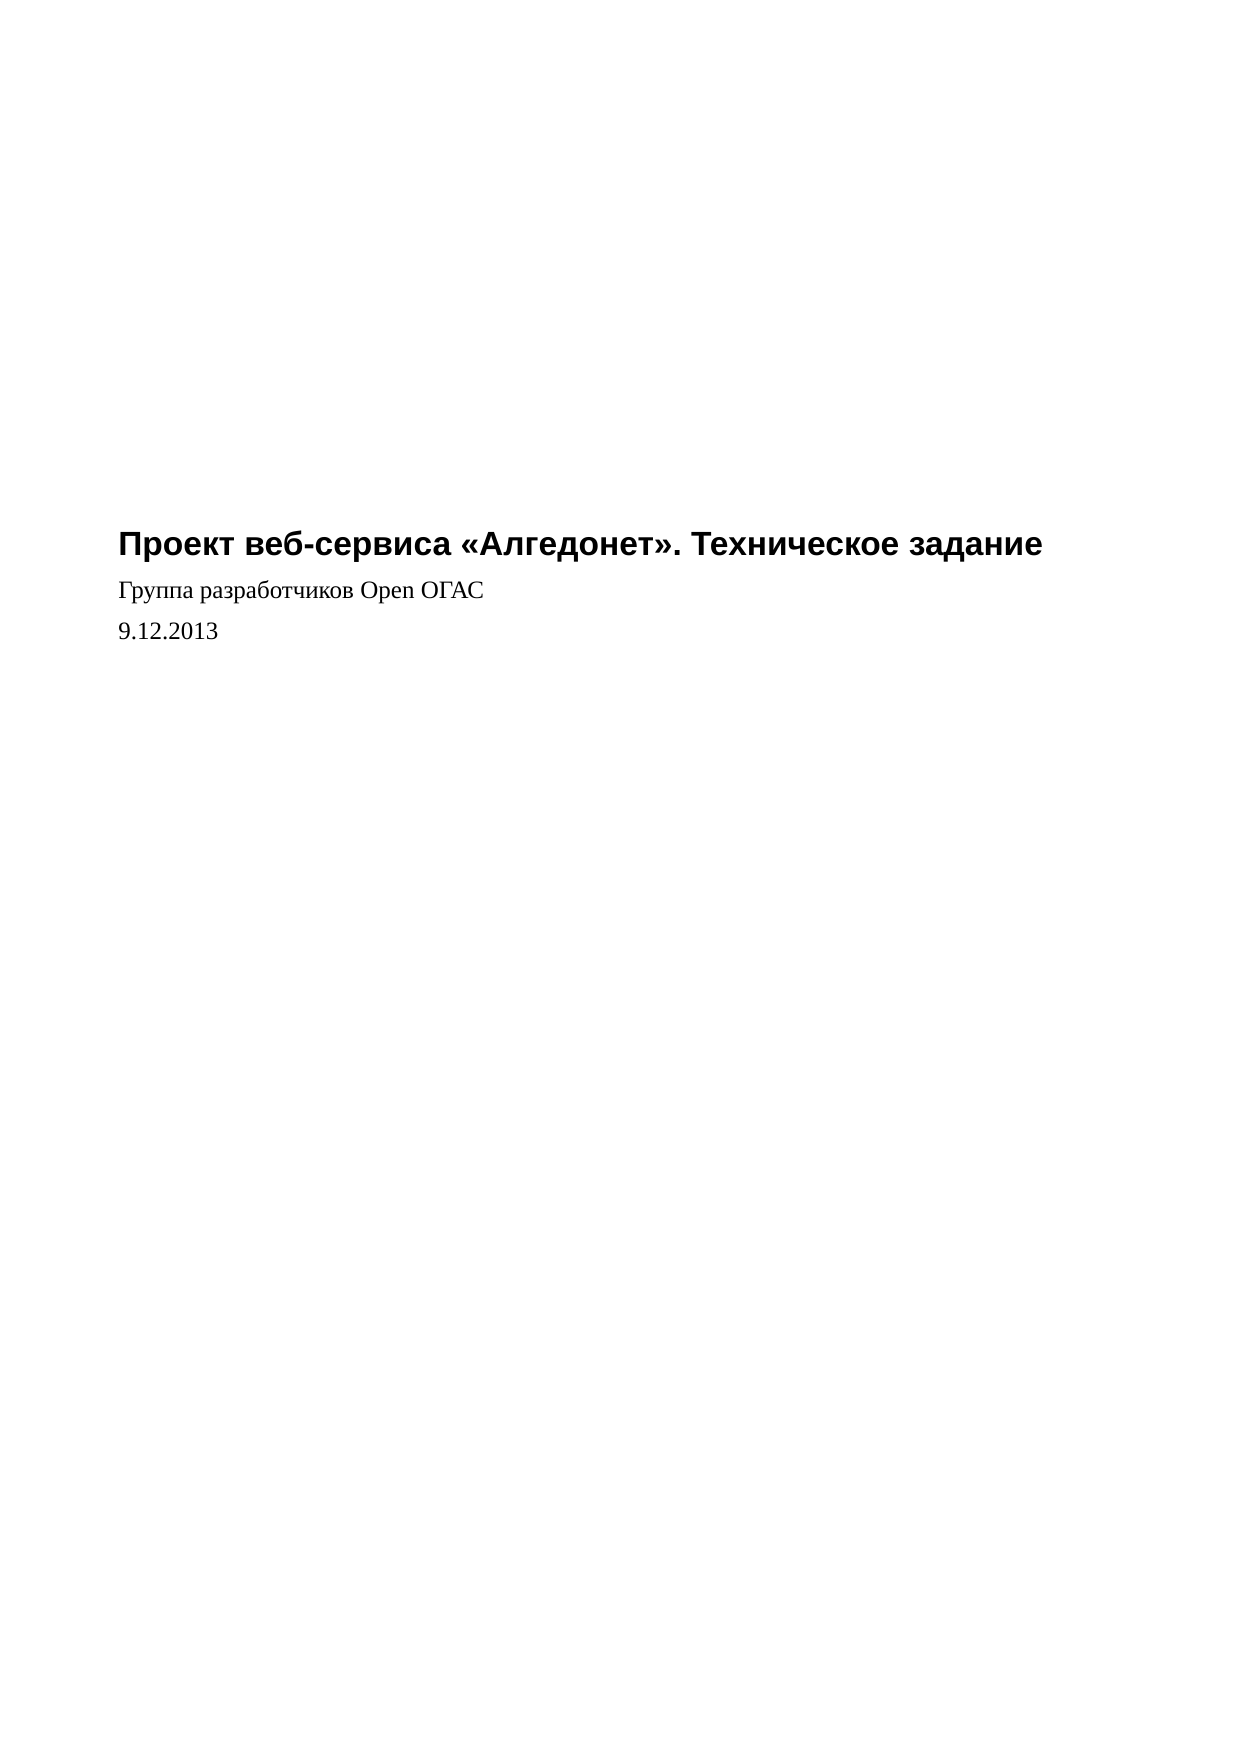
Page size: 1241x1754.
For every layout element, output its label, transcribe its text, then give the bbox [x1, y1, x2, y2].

text Группа разработчиков Open ОГАС [118, 575, 1122, 604]
text 9.12.2013 [118, 616, 1122, 645]
subtitle Проект веб-сервиса «Алгедонет». Техническое задание [118, 524, 1122, 562]
